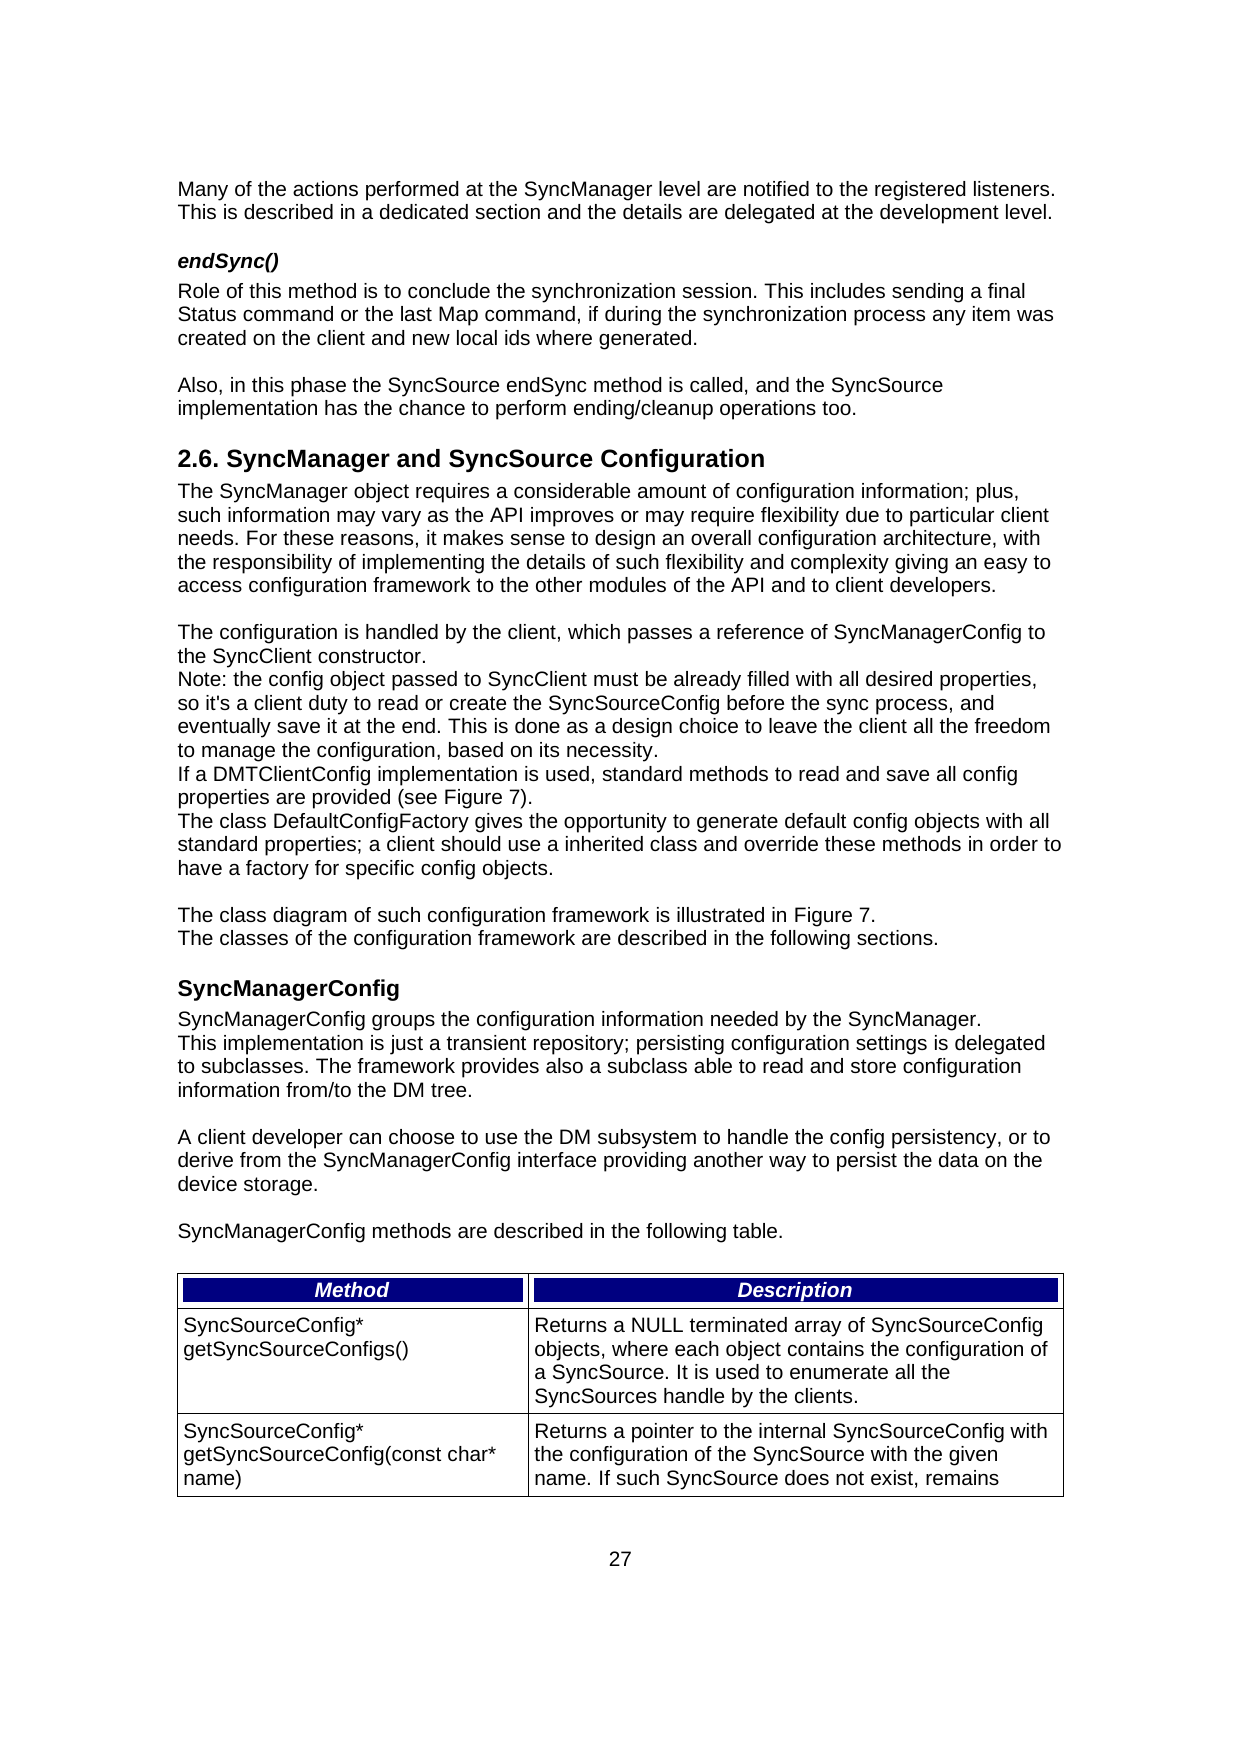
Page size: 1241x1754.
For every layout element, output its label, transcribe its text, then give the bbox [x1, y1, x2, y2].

text The SyncManager object requires a considerable amount of configuration information; plus, such information may vary as the API improves or may require flexibility due to particular client needs. For these reasons, it makes sense to design an overall configuration architecture, with the responsibility of implementing the details of such flexibility and complexity giving an easy to access configuration framework to the other modules of the API and to client developers. [177, 479, 1063, 597]
table_header Description [529, 1274, 1063, 1308]
text The class DefaultConfigFactory gives the opportunity to generate default config objects with all standard properties; a client should use a inherited class and override these methods in order to have a factory for specific config objects. [177, 809, 1063, 880]
text A client developer can choose to use the DM subsystem to handle the config persistency, or to derive from the SyncManagerConfig interface providing another way to persist the data on the device storage. [177, 1125, 1063, 1196]
text This implementation is just a transient repository; persisting configuration settings is delegated to subclasses. The framework provides also a subclass able to read and store configuration information from/to the DM tree. [177, 1031, 1063, 1102]
text Also, in this phase the SyncSource endSync method is called, and the SyncSource implementation has the chance to perform ending/cleanup operations too. [177, 373, 1063, 420]
text The class diagram of such configuration framework is illustrated in Figure 7. [177, 903, 1063, 927]
text Note: the config object passed to SyncClient must be already filled with all desired properties, so it's a client duty to read or create the SyncSourceConfig before the sync process, and eventually save it at the end. This is done as a design choice to leave the client all the freedom to manage the configuration, based on its necessity. [177, 668, 1063, 762]
text The configuration is handled by the client, which passes a reference of SyncManagerConfig to the SyncClient constructor. [177, 621, 1063, 668]
table_cell SyncSourceConfig* getSyncSourceConfig(const char* name) [178, 1414, 528, 1496]
text Role of this method is to conclude the synchronization session. This includes sending a final Status command or the last Map command, if during the synchronization process any item was created on the client and new local ids where generated. [177, 279, 1063, 350]
table_cell SyncSourceConfig* getSyncSourceConfigs() [178, 1309, 528, 1413]
text SyncManagerConfig methods are described in the following table. [177, 1219, 1063, 1243]
text If a DMTClientConfig implementation is used, standard methods to read and save all config properties are provided (see Figure 7). [177, 762, 1063, 809]
text Many of the actions performed at the SyncManager level are notified to the registered listeners. This is described in a dedicated section and the details are delegated at the development level. [177, 177, 1063, 224]
table_cell Returns a pointer to the internal SyncSourceConfig with the configuration of the SyncSource with the given name. If such SyncSource does not exist, remains untouched and the method returns NULL. [529, 1414, 1063, 1496]
subtitle SyncManagerConfig [177, 975, 1063, 1001]
subtitle SyncManager and SyncSource Configuration [177, 445, 1063, 473]
table_cell Returns a NULL terminated array of SyncSourceConfig objects, where each object contains the configuration of a SyncSource. It is used to enumerate all the SyncSources handle by the clients. [529, 1309, 1063, 1413]
table_header Method [178, 1274, 528, 1308]
text SyncManagerConfig groups the configuration information needed by the SyncManager. [177, 1008, 1063, 1031]
subtitle endSync() [177, 249, 1063, 273]
text The classes of the configuration framework are described in the following sections. [177, 927, 1063, 950]
